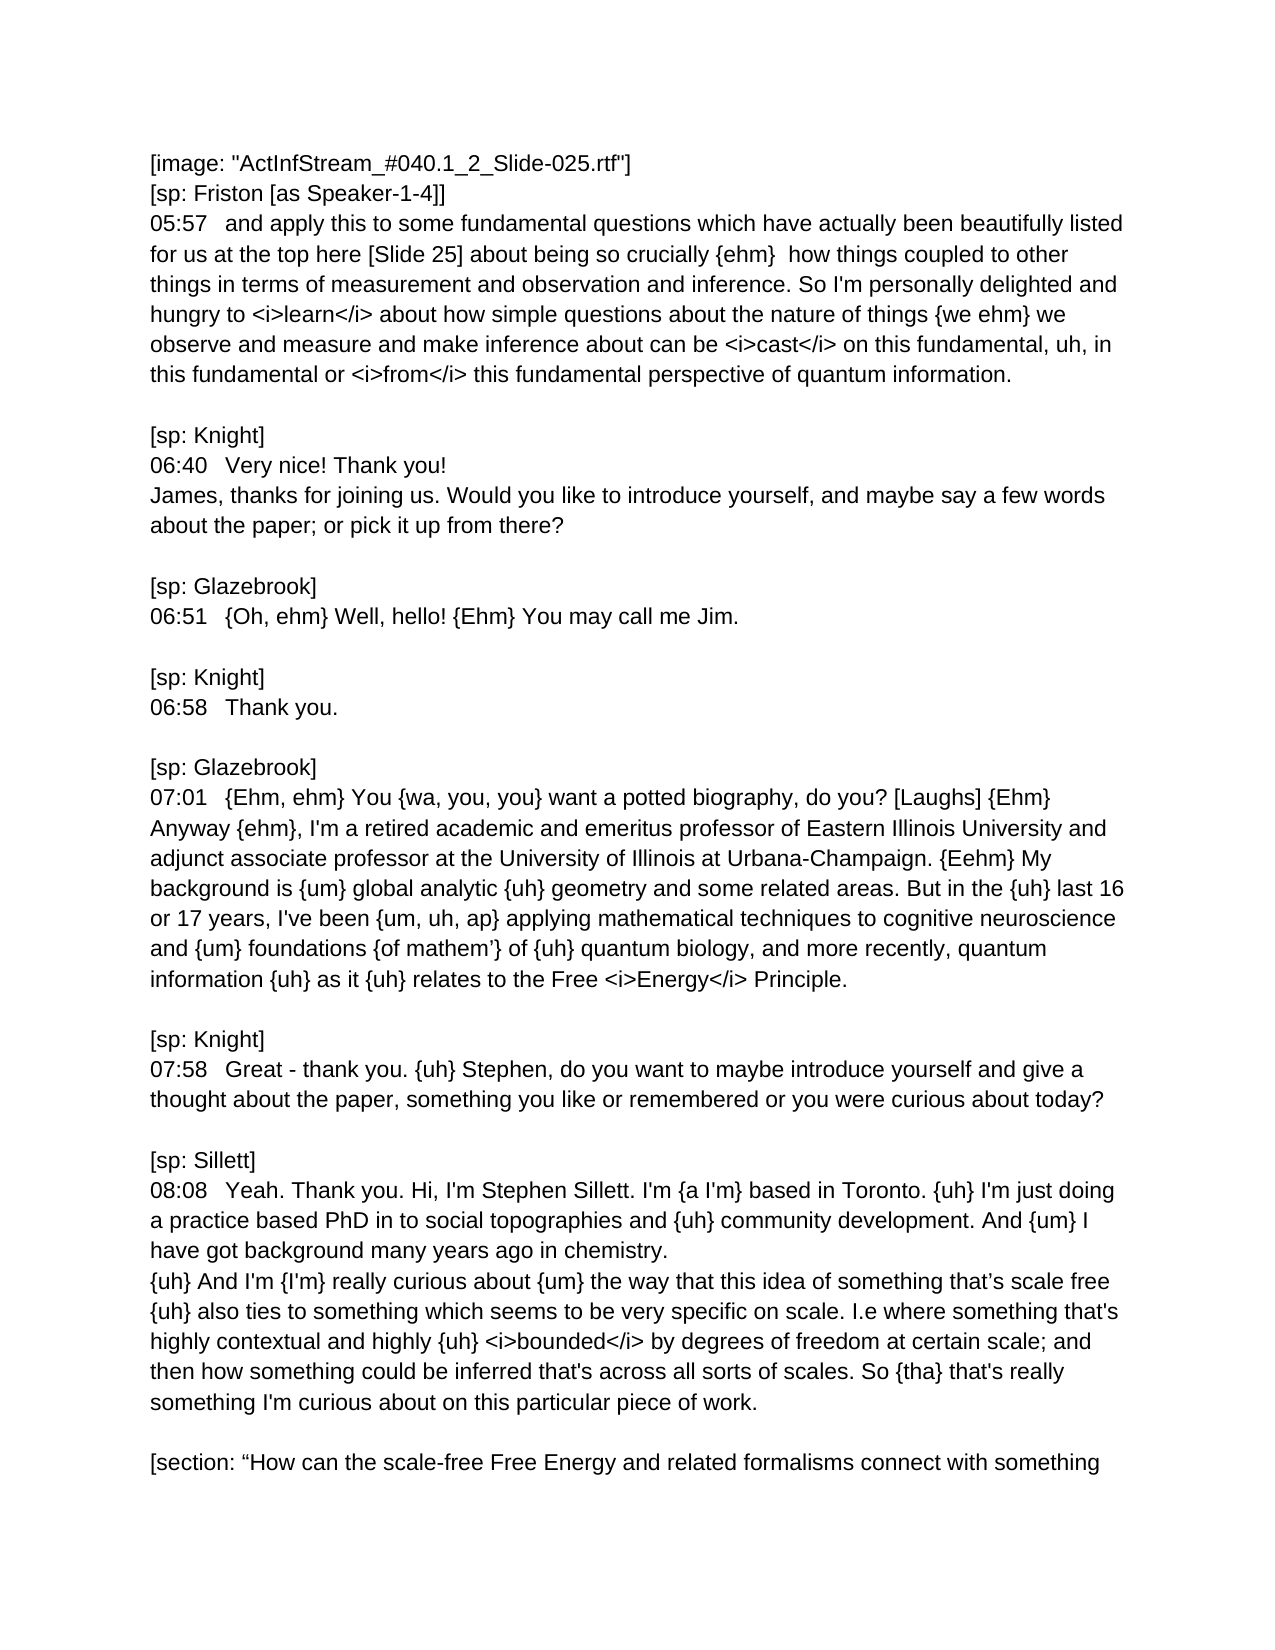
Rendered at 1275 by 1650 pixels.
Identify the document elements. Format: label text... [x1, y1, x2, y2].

text 06:51 {Oh, ehm} Well, hello! {Ehm} You may call me Jim. [150, 603, 1125, 629]
text 06:40 Very nice! Thank you! [150, 452, 1125, 478]
text [sp: Knight] [150, 1026, 1125, 1052]
text 05:57 and apply this to some fundamental questions which have actually been beautifully listed for us at the top here [Slide 25] about being so crucially {ehm} how things coupled to other things in terms of measurement and observation and inference. So I'm personally delighted and hungry to <i>learn</i> about how simple questions about the nature of things {we ehm} we observe and measure and make inference about can be <i>cast</i> on this fundamental, uh, in this fundamental or <i>from</i> this fundamental perspective of quantum information. [150, 210, 1125, 388]
text 07:01 {Ehm, ehm} You {wa, you, you} want a potted biography, do you? [Laughs] {Ehm} Anyway {ehm}, I'm a retired academic and emeritus professor of Eastern Illinois University and adjunct associate professor at the University of Illinois at Urbana-Champaign. {Eehm} My background is {um} global analytic {uh} geometry and some related areas. But in the {uh} last 16 or 17 years, I've been {um, uh, ap} applying mathematical techniques to cognitive neuroscience and {um} foundations {of mathem’} of {uh} quantum biology, and more recently, quantum information {uh} as it {uh} relates to the Free <i>Energy</i> Principle. [150, 784, 1125, 992]
text [sp: Knight] [150, 422, 1125, 448]
text [sp: Glazebrook] [150, 754, 1125, 781]
text [image: "ActInfStream_#040.1_2_Slide-025.rtf"] [150, 150, 1125, 176]
text [sp: Glazebrook] [150, 573, 1125, 599]
text {uh} And I'm {I'm} really curious about {um} the way that this idea of something that’s scale free {uh} also ties to something which seems to be very specific on scale. I.e where something that's highly contextual and highly {uh} <i>bounded</i> by degrees of freedom at certain scale; and then how something could be inferred that's across all sorts of scales. So {tha} that's really something I'm curious about on this particular piece of work. [150, 1268, 1125, 1415]
text [section: “How can the scale-free Free Energy and related formalisms connect with something [150, 1449, 1125, 1475]
text 07:58 Great - thank you. {uh} Stephen, do you want to maybe introduce yourself and give a thought about the paper, something you like or remembered or you were curious about today? [150, 1056, 1125, 1113]
text 08:08 Yeah. Thank you. Hi, I'm Stephen Sillett. I'm {a I'm} based in Toronto. {uh} I'm just doing a practice based PhD in to social topographies and {uh} community development. And {um} I have got background many years ago in chemistry. [150, 1177, 1125, 1264]
text [sp: Friston [as Speaker-1-4]] [150, 180, 1125, 207]
text [sp: Sillett] [150, 1147, 1125, 1173]
text James, thanks for joining us. Would you like to introduce yourself, and maybe say a few words about the paper; or pick it up from there? [150, 482, 1125, 539]
text 06:58 Thank you. [150, 694, 1125, 720]
text [sp: Knight] [150, 663, 1125, 690]
